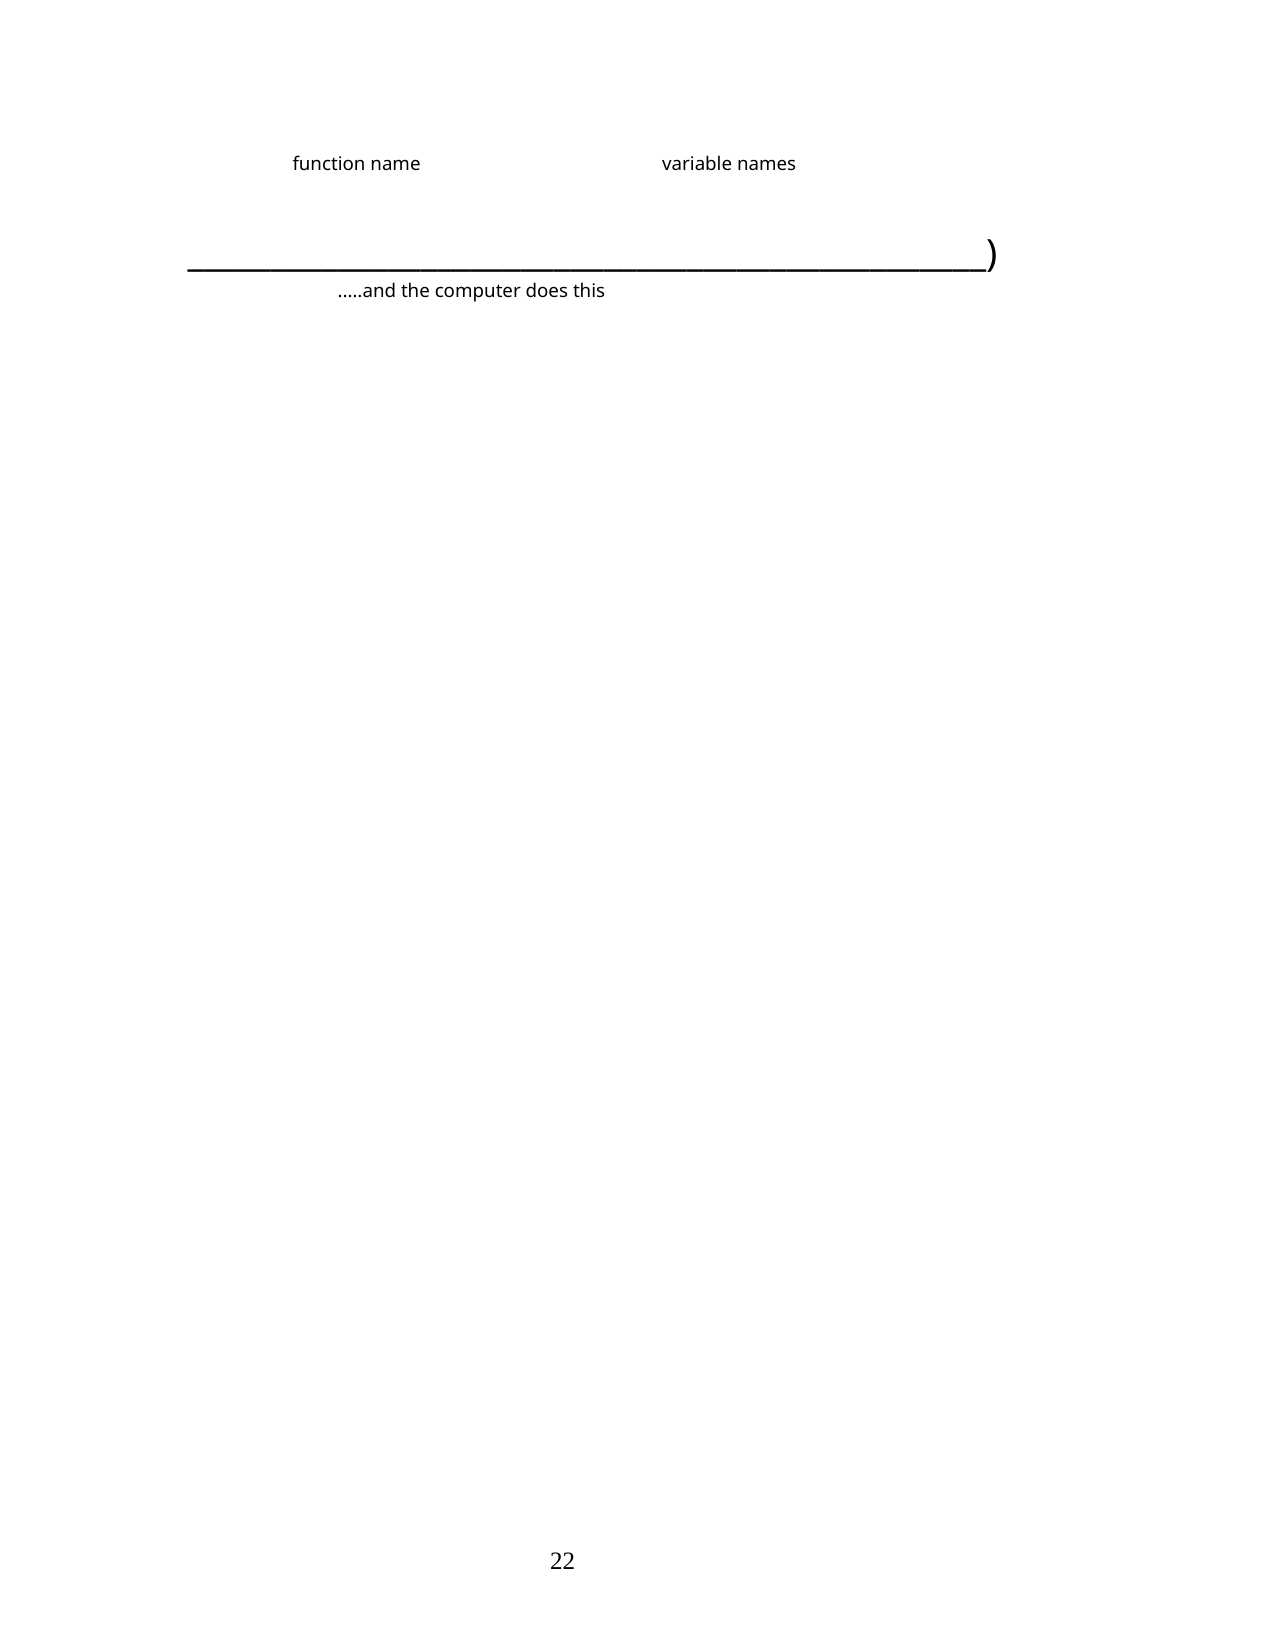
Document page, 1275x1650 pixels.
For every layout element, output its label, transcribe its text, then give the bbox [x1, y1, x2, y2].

text ..…and the computer does this [112, 278, 1162, 303]
text ________________________________________________) [112, 227, 1162, 278]
text function name variable names [112, 150, 1162, 176]
